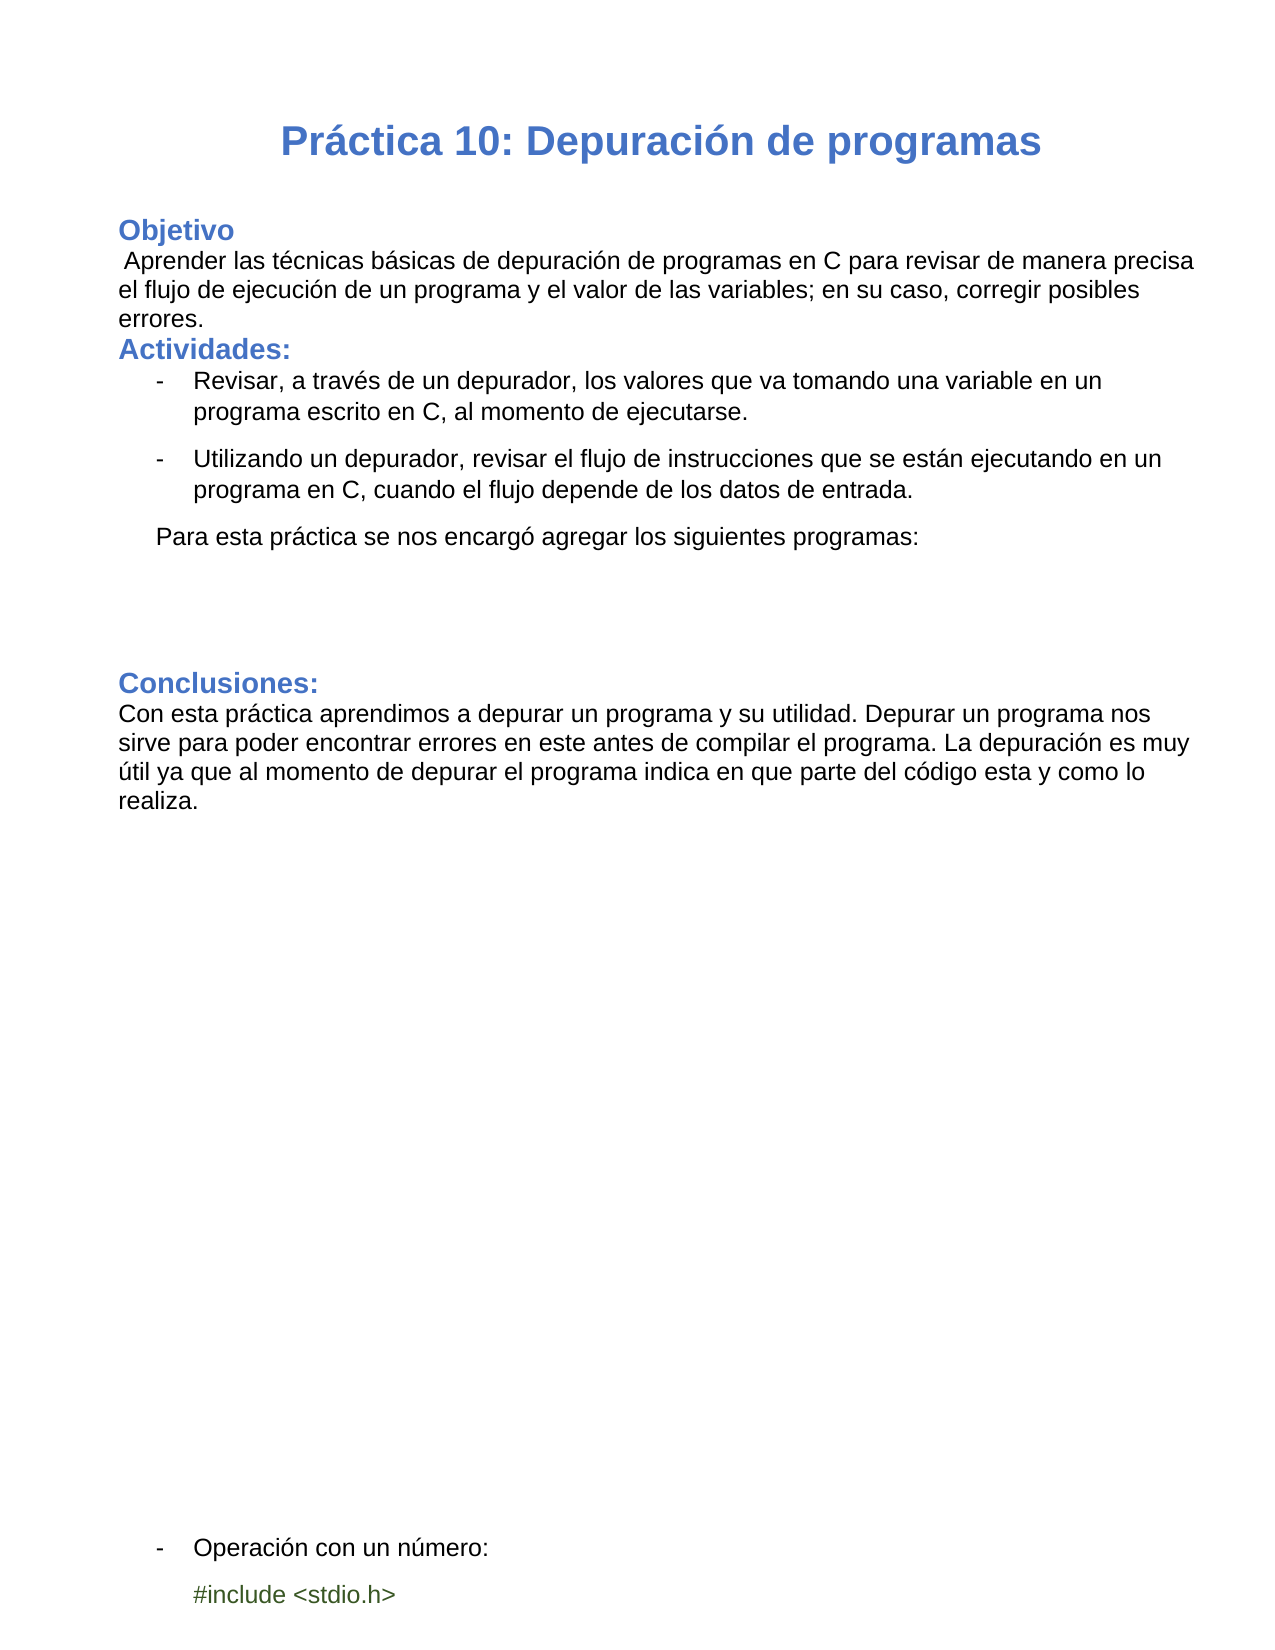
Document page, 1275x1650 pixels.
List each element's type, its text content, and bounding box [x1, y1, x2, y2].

list Revisar, a través de un depurador, los valores que va tomando una variable en un programa escrito en C, al momento de ejecutarse. [156, 366, 1205, 425]
list #include <stdio.h> [193, 1581, 1205, 1609]
text Aprender las técnicas básicas de depuración de programas en C para revisar de manera precisa el flujo de ejecución de un programa y el valor de las variables; en su caso, corregir posibles errores. [118, 246, 1205, 332]
text Objetivo [118, 212, 1205, 246]
list Operación con un número: [156, 1533, 1205, 1562]
text Para esta práctica se nos encargó agregar los siguientes programas: [156, 522, 1205, 551]
text Con esta práctica aprendimos a depurar un programa y su utilidad. Depurar un programa nos sirve para poder encontrar errores en este antes de compilar el programa. La depuración es muy útil ya que al momento de depurar el programa indica en que parte del código esta y como lo realiza. [118, 699, 1205, 814]
text Conclusiones: [118, 666, 1205, 699]
text Actividades: [118, 332, 1205, 366]
list Utilizando un depurador, revisar el flujo de instrucciones que se están ejecutando en un programa en C, cuando el flujo depende de los datos de entrada. [156, 444, 1205, 503]
text Práctica 10: Depuración de programas [118, 117, 1205, 164]
